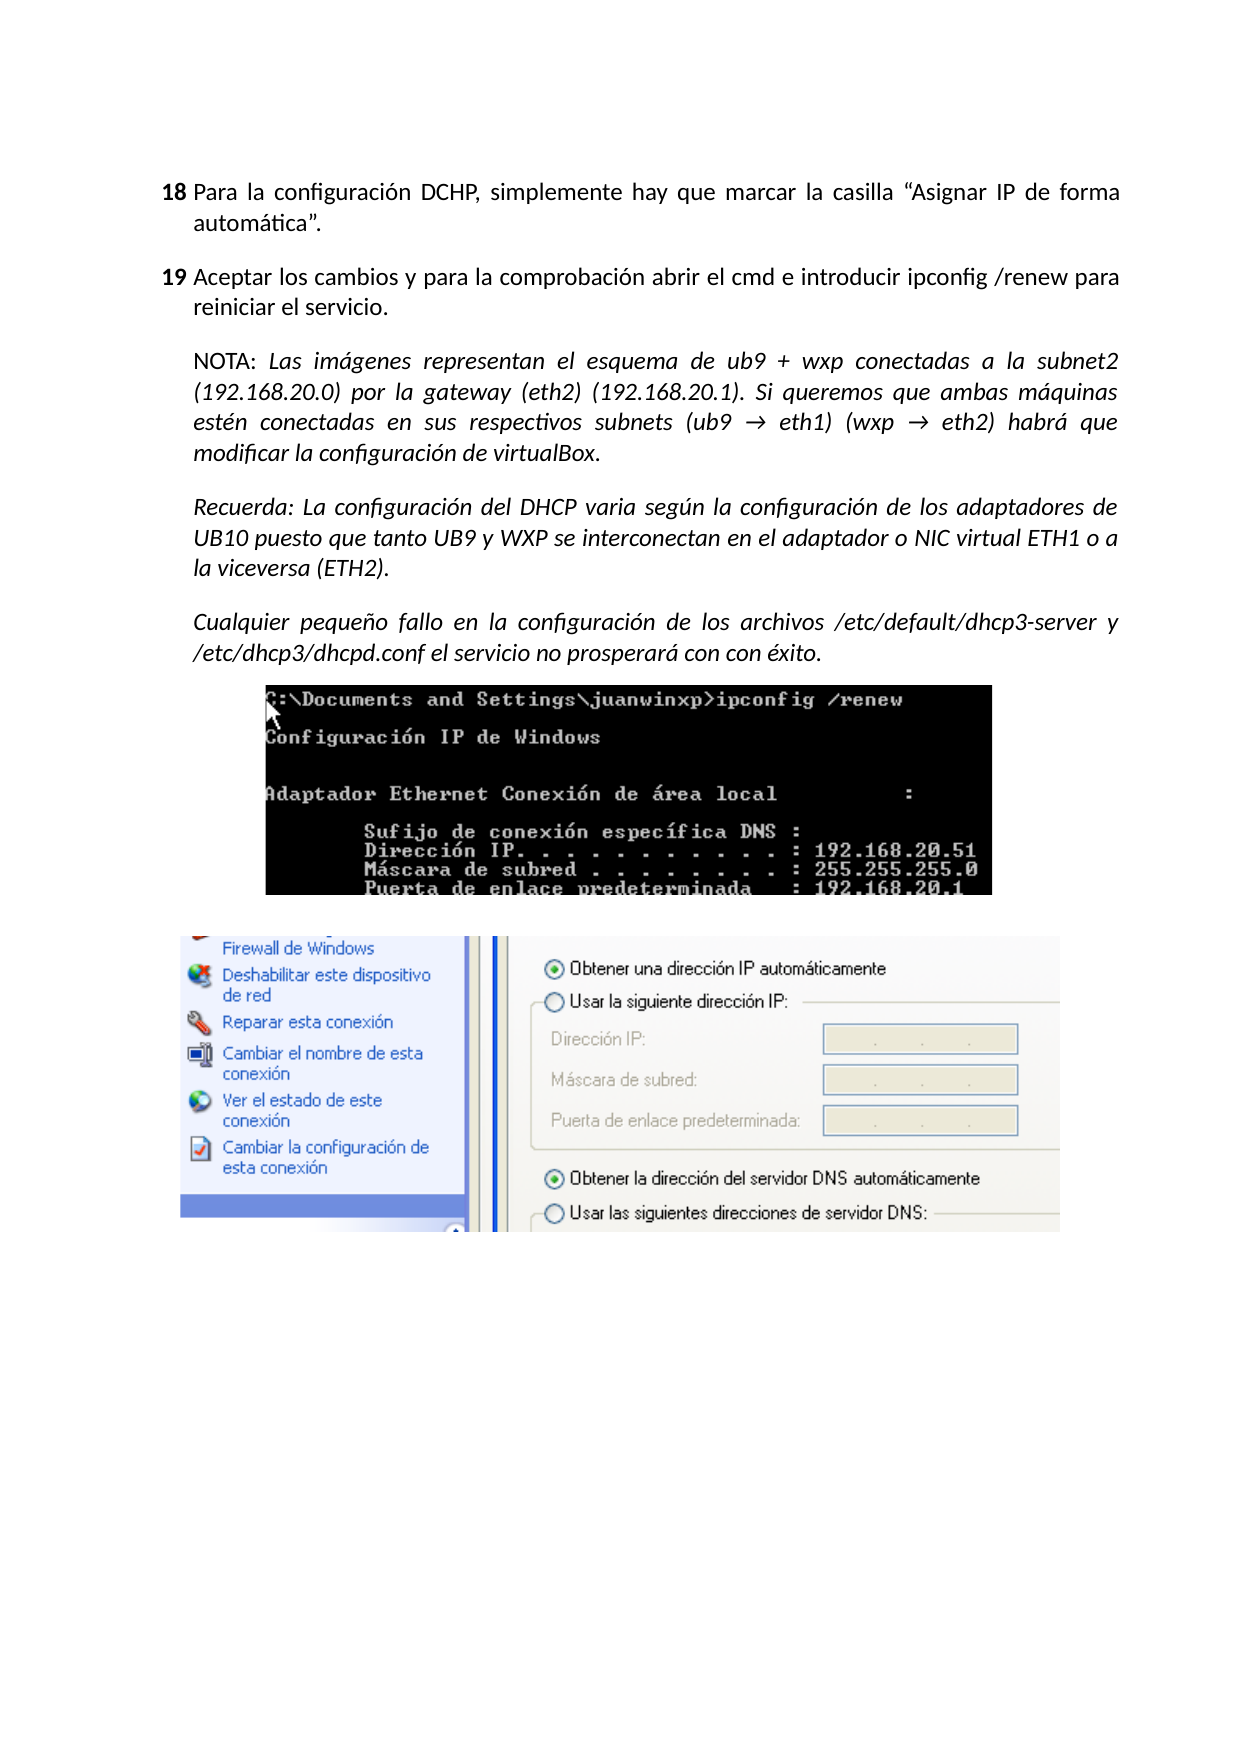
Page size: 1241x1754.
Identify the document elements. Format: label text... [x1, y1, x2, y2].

list Cualquier pequeño fallo en la configuración de los archivos /etc/default/dhcp3-server y /etc/dhcp3/dhcpd.conf el servicio no prosperará con con éxito. [156, 606, 1122, 667]
list Aceptar los cambios y para la comprobación abrir el cmd e introducir ipconfig /renew para reiniciar el servicio. [156, 261, 1122, 322]
list NOTA: Las imágenes representan el esquema de ub9 + wxp conectadas a la subnet2 (192.168.20.0) por la gateway (eth2) (192.168.20.1). Si queremos que ambas máquinas estén conectadas en sus respectivos subnets (ub9 → eth1) (wxp → eth2) habrá que modificar la configuración de virtualBox. [156, 346, 1122, 468]
list Para la configuración DCHP, simplemente hay que marcar la casilla “Asignar IP de forma automática”. [156, 176, 1122, 237]
picture [180, 936, 1060, 1232]
list Recuerda: La configuración del DHCP varia según la configuración de los adaptadores de UB10 puesto que tanto UB9 y WXP se interconectan en el adaptador o NIC virtual ETH1 o a la viceversa (ETH2). [156, 491, 1122, 583]
picture [265, 685, 993, 895]
